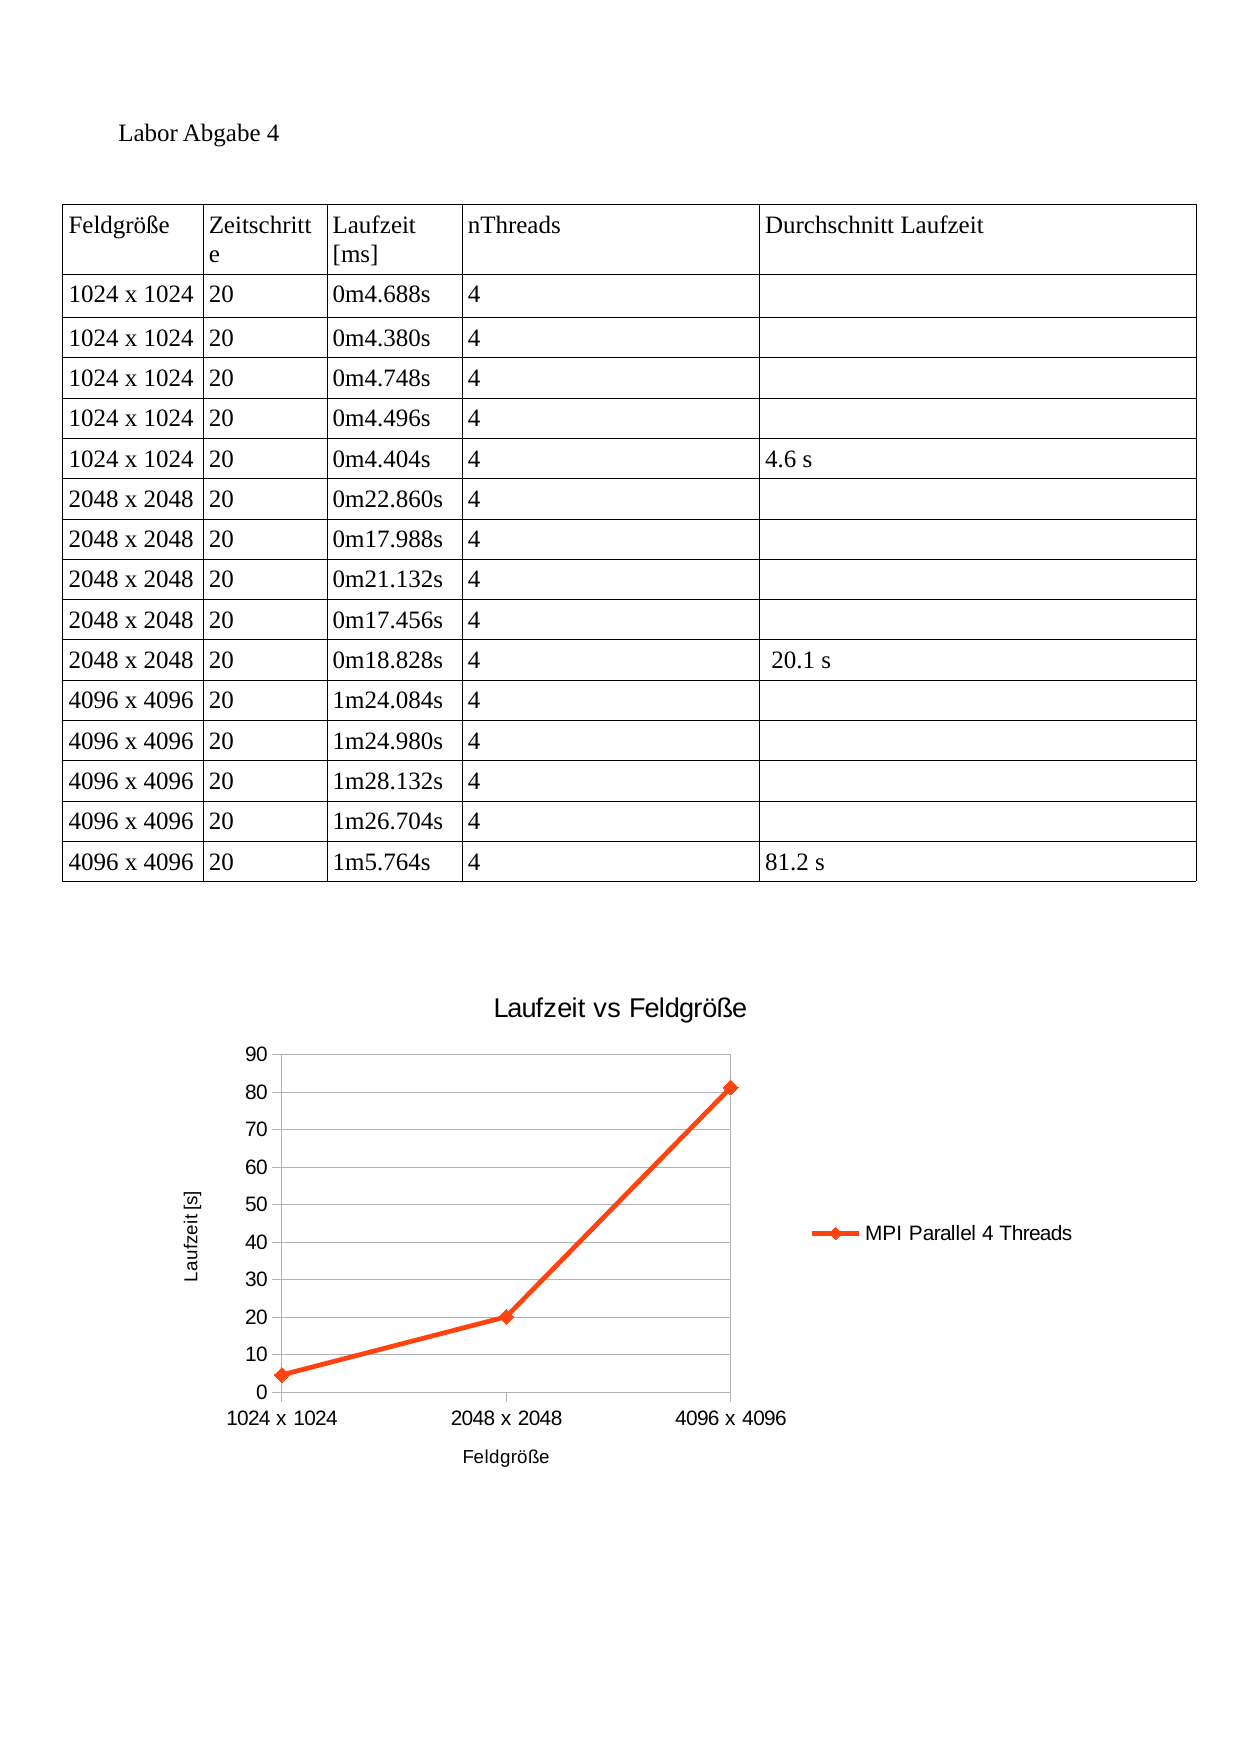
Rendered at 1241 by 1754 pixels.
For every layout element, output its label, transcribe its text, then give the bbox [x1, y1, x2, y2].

table_cell 2048 x 2048 [63, 479, 203, 518]
table_cell [760, 520, 1196, 559]
table_cell 1m5.764s [328, 842, 462, 881]
table_cell 20 [204, 439, 327, 478]
table_cell 1024 x 1024 [63, 358, 203, 397]
table_cell 20 [204, 358, 327, 397]
table_cell 20 [204, 721, 327, 760]
table_cell 20 [204, 479, 327, 518]
table_cell [760, 275, 1196, 317]
table_cell 20 [204, 318, 327, 357]
table_cell [760, 358, 1196, 397]
table_header Laufzeit [ms] [328, 205, 462, 273]
table_cell 0m4.404s [328, 439, 462, 478]
table_cell 4 [463, 842, 759, 881]
table_cell 0m4.380s [328, 318, 462, 357]
table_cell 1024 x 1024 [63, 318, 203, 357]
table_cell 1024 x 1024 [63, 399, 203, 438]
table_cell 4 [463, 520, 759, 559]
table_cell 4 [463, 721, 759, 760]
table_cell 20 [204, 761, 327, 801]
table_cell 0m4.496s [328, 399, 462, 438]
table_cell 4096 x 4096 [63, 761, 203, 801]
table_cell 4 [463, 640, 759, 680]
table_cell 4 [463, 802, 759, 841]
table_cell 4 [463, 275, 759, 317]
table_header Durchschnitt Laufzeit [760, 205, 1196, 273]
table_cell 2048 x 2048 [63, 640, 203, 680]
table_cell 20 [204, 802, 327, 841]
table_cell 4096 x 4096 [63, 802, 203, 841]
table_cell [760, 681, 1196, 720]
table_cell 0m17.456s [328, 600, 462, 639]
table_cell 4 [463, 681, 759, 720]
table_header nThreads [463, 205, 759, 273]
table_cell 2048 x 2048 [63, 520, 203, 559]
table_cell 4.6 s [760, 439, 1196, 478]
table_cell 0m4.748s [328, 358, 462, 397]
table_cell 20 [204, 640, 327, 680]
table_cell 1m26.704s [328, 802, 462, 841]
table_cell 4 [463, 479, 759, 518]
table_cell 81.2 s [760, 842, 1196, 881]
text Labor Abgabe 4 [118, 118, 1122, 147]
table_cell 0m17.988s [328, 520, 462, 559]
table_cell [760, 721, 1196, 760]
table_cell 4 [463, 358, 759, 397]
table_cell 1m28.132s [328, 761, 462, 801]
table_cell 20 [204, 600, 327, 639]
table_cell 20 [204, 520, 327, 559]
table_cell 4 [463, 600, 759, 639]
table_cell 4 [463, 560, 759, 599]
table_cell 4096 x 4096 [63, 721, 203, 760]
table_cell 1024 x 1024 [63, 439, 203, 478]
table_header Zeitschritte [204, 205, 327, 273]
table_cell [760, 399, 1196, 438]
table_cell 4 [463, 439, 759, 478]
table_cell [760, 600, 1196, 639]
table_cell 0m22.860s [328, 479, 462, 518]
table_cell [760, 761, 1196, 801]
table_cell 4 [463, 318, 759, 357]
table_cell 20 [204, 399, 327, 438]
table_cell 2048 x 2048 [63, 600, 203, 639]
table_cell 0m4.688s [328, 275, 462, 317]
table_cell 2048 x 2048 [63, 560, 203, 599]
table_cell 0m18.828s [328, 640, 462, 680]
table_cell 20 [204, 842, 327, 881]
table_cell 0m21.132s [328, 560, 462, 599]
table_cell 4 [463, 399, 759, 438]
table_cell 4096 x 4096 [63, 842, 203, 881]
table_cell [760, 802, 1196, 841]
table_cell 20.1 s [760, 640, 1196, 680]
table_cell 4096 x 4096 [63, 681, 203, 720]
table_cell [760, 318, 1196, 357]
table_cell [760, 560, 1196, 599]
table_cell 1m24.980s [328, 721, 462, 760]
table_cell 20 [204, 681, 327, 720]
table_cell 20 [204, 560, 327, 599]
table_cell 4 [463, 761, 759, 801]
table_cell 20 [204, 275, 327, 317]
table_cell [760, 479, 1196, 518]
table_header Feldgröße [63, 205, 203, 273]
table_cell 1m24.084s [328, 681, 462, 720]
table_cell 1024 x 1024 [63, 275, 203, 317]
